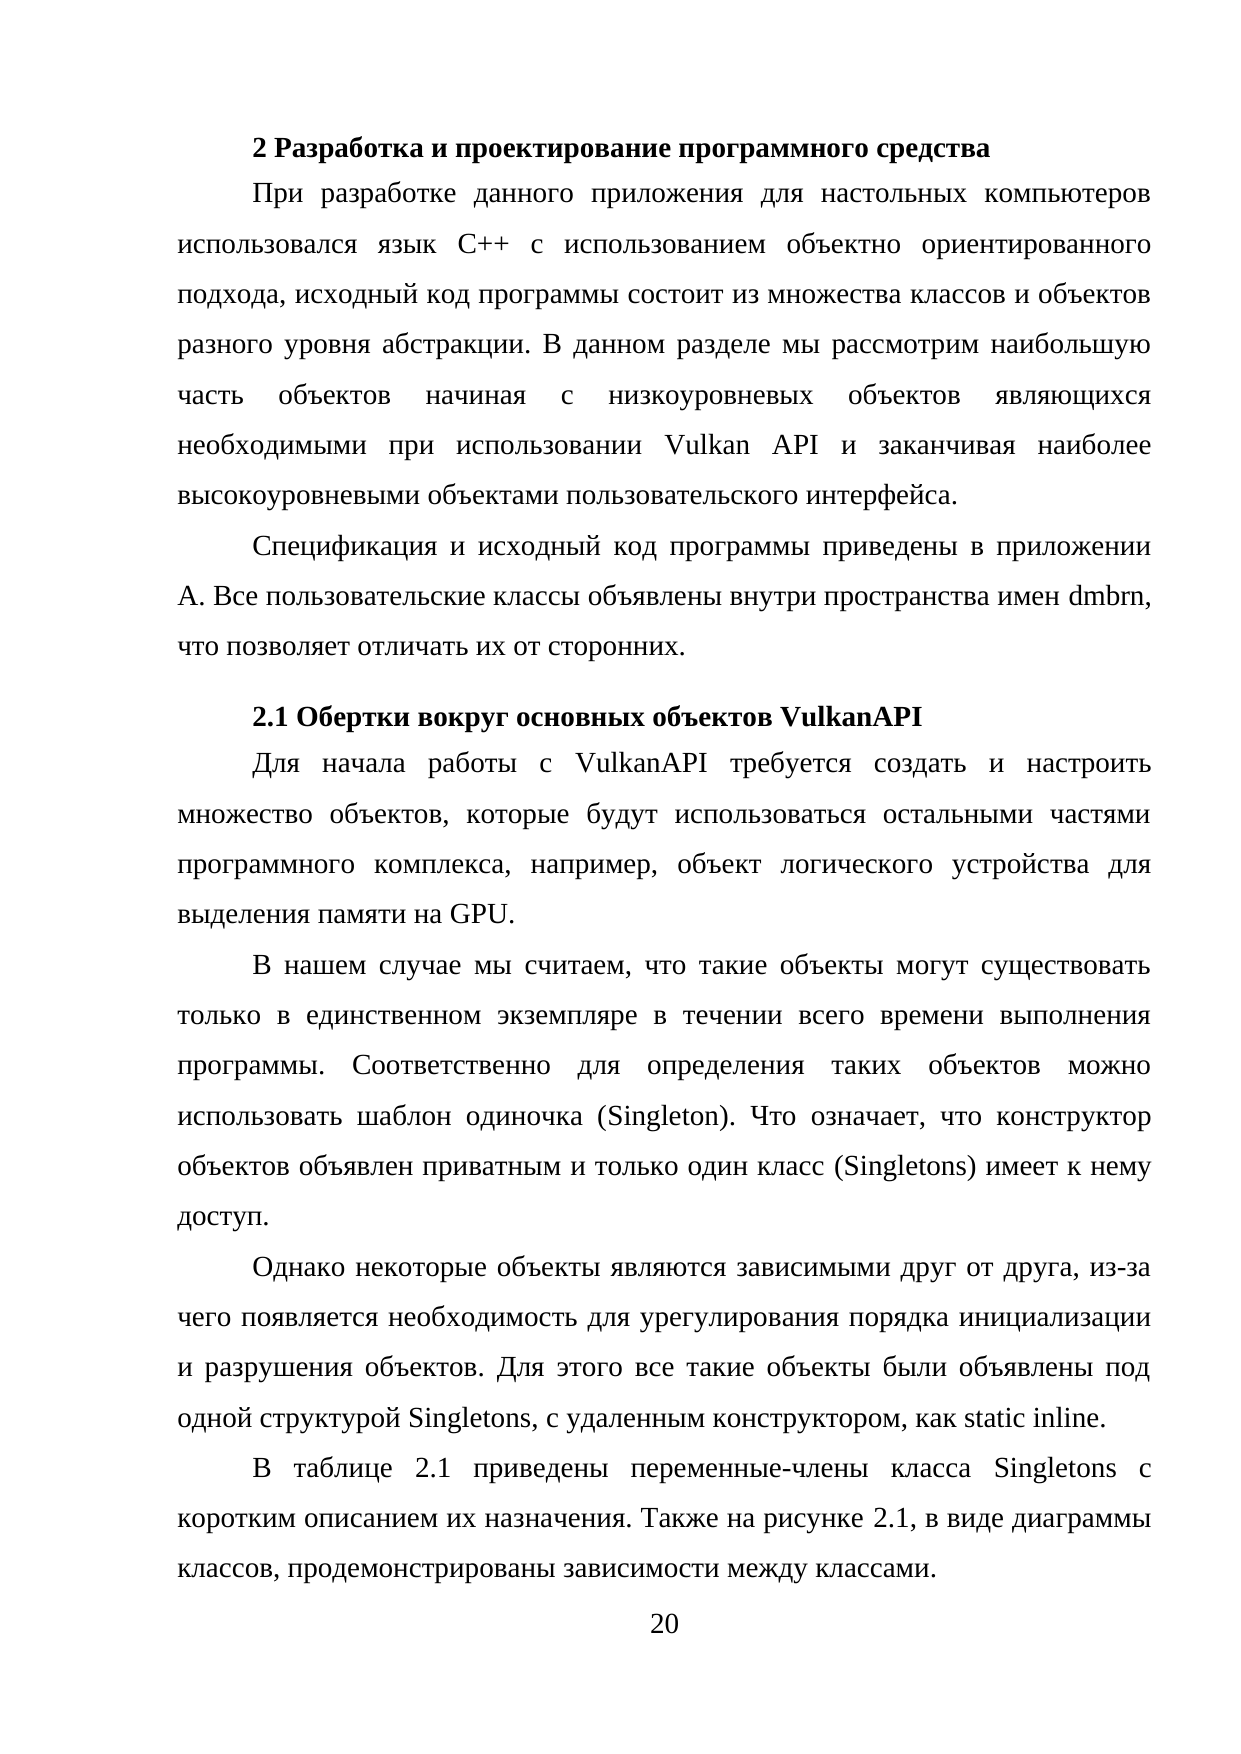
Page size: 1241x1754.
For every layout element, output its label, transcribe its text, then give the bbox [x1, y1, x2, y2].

subtitle Обертки вокруг основных объектов VulkanAPI [177, 699, 1152, 733]
text Однако некоторые объекты являются зависимыми друг от друга, из-за чего появляется необходимость для урегулирования порядка инициализации и разрушения объектов. Для этого все такие объекты были объявлены под одной структурой Singletons, с удаленным конструктором, как static inline. [177, 1249, 1152, 1433]
text В нашем случае мы считаем, что такие объекты могут существовать только в единственном экземпляре в течении всего времени выполнения программы. Соответственно для определения таких объектов можно использовать шаблон одиночка (Singleton). Что означает, что конструктор объектов объявлен приватным и только один класс (Singletons) имеет к нему доступ. [177, 947, 1152, 1232]
text При разработке данного приложения для настольных компьютеров использовался язык C++ с использованием объектно ориентированного подхода, исходный код программы состоит из множества классов и объектов разного уровня абстракции. В данном разделе мы рассмотрим наибольшую часть объектов начиная с низкоуровневых объектов являющихся необходимыми при использовании Vulkan API и заканчивая наиболее высокоуровневыми объектами пользовательского интерфейса. [177, 176, 1152, 511]
subtitle Разработка и проектирование программного средства [177, 130, 1152, 164]
text В таблице 2.1 приведены переменные-члены класса Singletons с коротким описанием их назначения. Также на рисунке 2.1, в виде диаграммы классов, продемонстрированы зависимости между классами. [177, 1450, 1152, 1584]
text Спецификация и исходный код программы приведены в приложении А. Все пользовательские классы объявлены внутри пространства имен dmbrn, что позволяет отличать их от сторонних. [177, 528, 1152, 662]
text Для начала работы с VulkanAPI требуется создать и настроить множество объектов, которые будут использоваться остальными частями программного комплекса, например, объект логического устройства для выделения памяти на GPU. [177, 746, 1152, 930]
